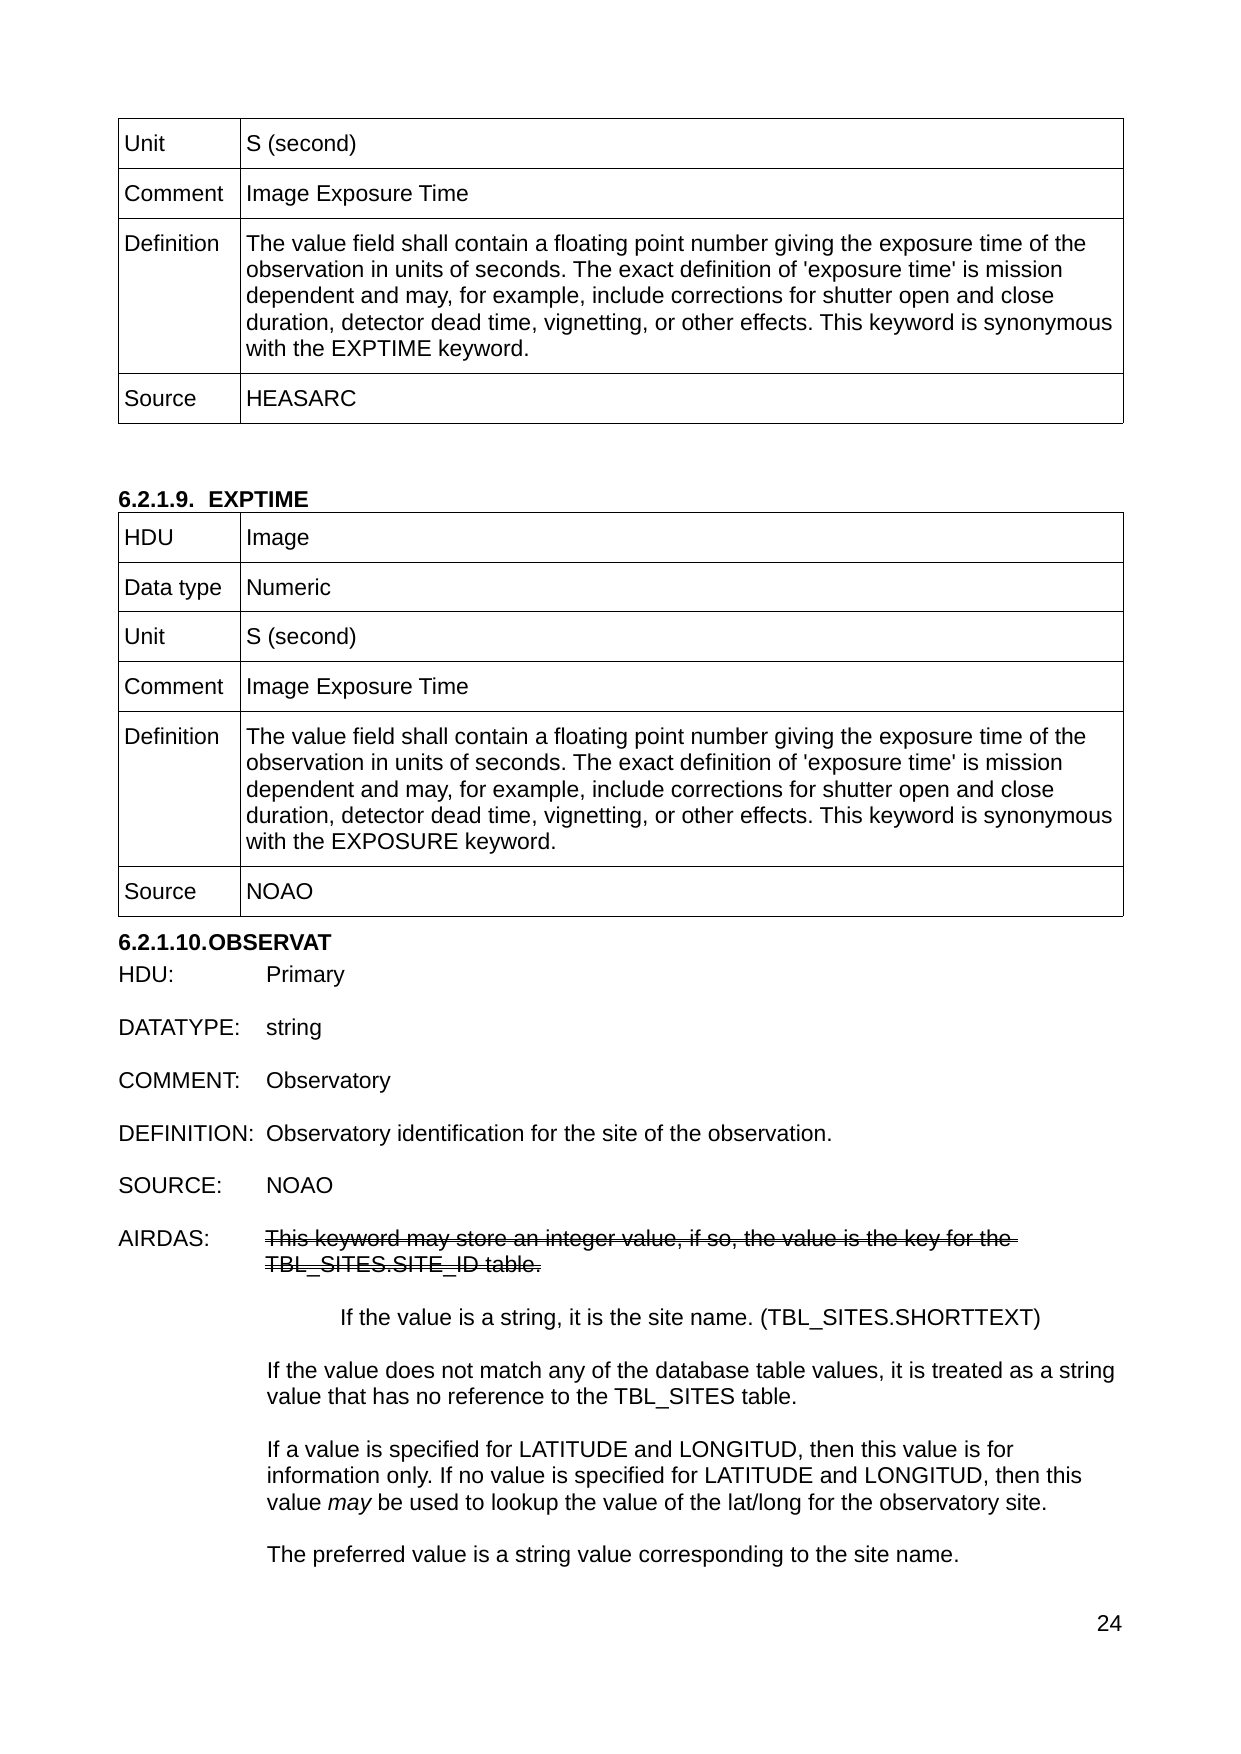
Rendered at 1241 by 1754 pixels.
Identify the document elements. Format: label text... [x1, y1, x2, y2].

table_cell The value field shall contain a floating point number giving the exposure time of the observation in units of seconds. The exact definition of 'exposure time' is mission dependent and may, for example, include corrections for shutter open and close duration, detector dead time, vignetting, or other effects. This keyword is synonymous with the EXPOSURE keyword. [241, 712, 1123, 866]
table_cell Definition [119, 712, 240, 866]
table_cell Comment [119, 662, 240, 711]
table_cell S (second) [241, 612, 1123, 661]
table_cell Definition [119, 219, 240, 373]
table_header Image [241, 513, 1123, 562]
table_cell NOAO [241, 867, 1123, 916]
subtitle EXPTIME [118, 486, 1122, 512]
table_cell Image Exposure Time [241, 662, 1123, 711]
table_cell HEASARC [241, 374, 1123, 423]
table_cell Numeric [241, 563, 1123, 611]
text The preferred value is a string value corresponding to the site name. [120, 1527, 1122, 1568]
subtitle OBSERVAT [118, 929, 1122, 956]
text DEFINITION: Observatory identification for the site of the observation. [118, 1105, 1122, 1146]
table_header HDU [119, 513, 240, 562]
table_cell Source [119, 374, 240, 423]
table_cell S (second) [241, 119, 1123, 168]
text If a value is specified for LATITUDE and LONGITUD, then this value is for information only. If no value is specified for LATITUDE and LONGITUD, then this value may be used to lookup the value of the lat/long for the observatory site. [120, 1421, 1122, 1515]
table_cell The value field shall contain a floating point number giving the exposure time of the observation in units of seconds. The exact definition of 'exposure time' is mission dependent and may, for example, include corrections for shutter open and close duration, detector dead time, vignetting, or other effects. This keyword is synonymous with the EXPTIME keyword. [241, 219, 1123, 373]
text SOURCE: NOAO [118, 1158, 1122, 1199]
text DATATYPE: string [118, 999, 1122, 1041]
table_cell Unit [119, 119, 240, 168]
text AIRDAS: This keyword may store an integer value, if so, the value is the key for the TBL_SITES.SITE_ID table. [118, 1210, 1122, 1278]
text HDU: Primary [118, 956, 1122, 988]
table_cell Image Exposure Time [241, 169, 1123, 218]
table_cell Comment [119, 169, 240, 218]
text COMMENT: Observatory [118, 1052, 1122, 1093]
table_cell Data type [119, 563, 240, 611]
text If the value is a string, it is the site name. (TBL_SITES.SHORTTEXT) [193, 1289, 1122, 1330]
text If the value does not match any of the database table values, it is treated as a string value that has no reference to the TBL_SITES table. [120, 1342, 1122, 1409]
table_cell Source [119, 867, 240, 916]
table_cell Unit [119, 612, 240, 661]
